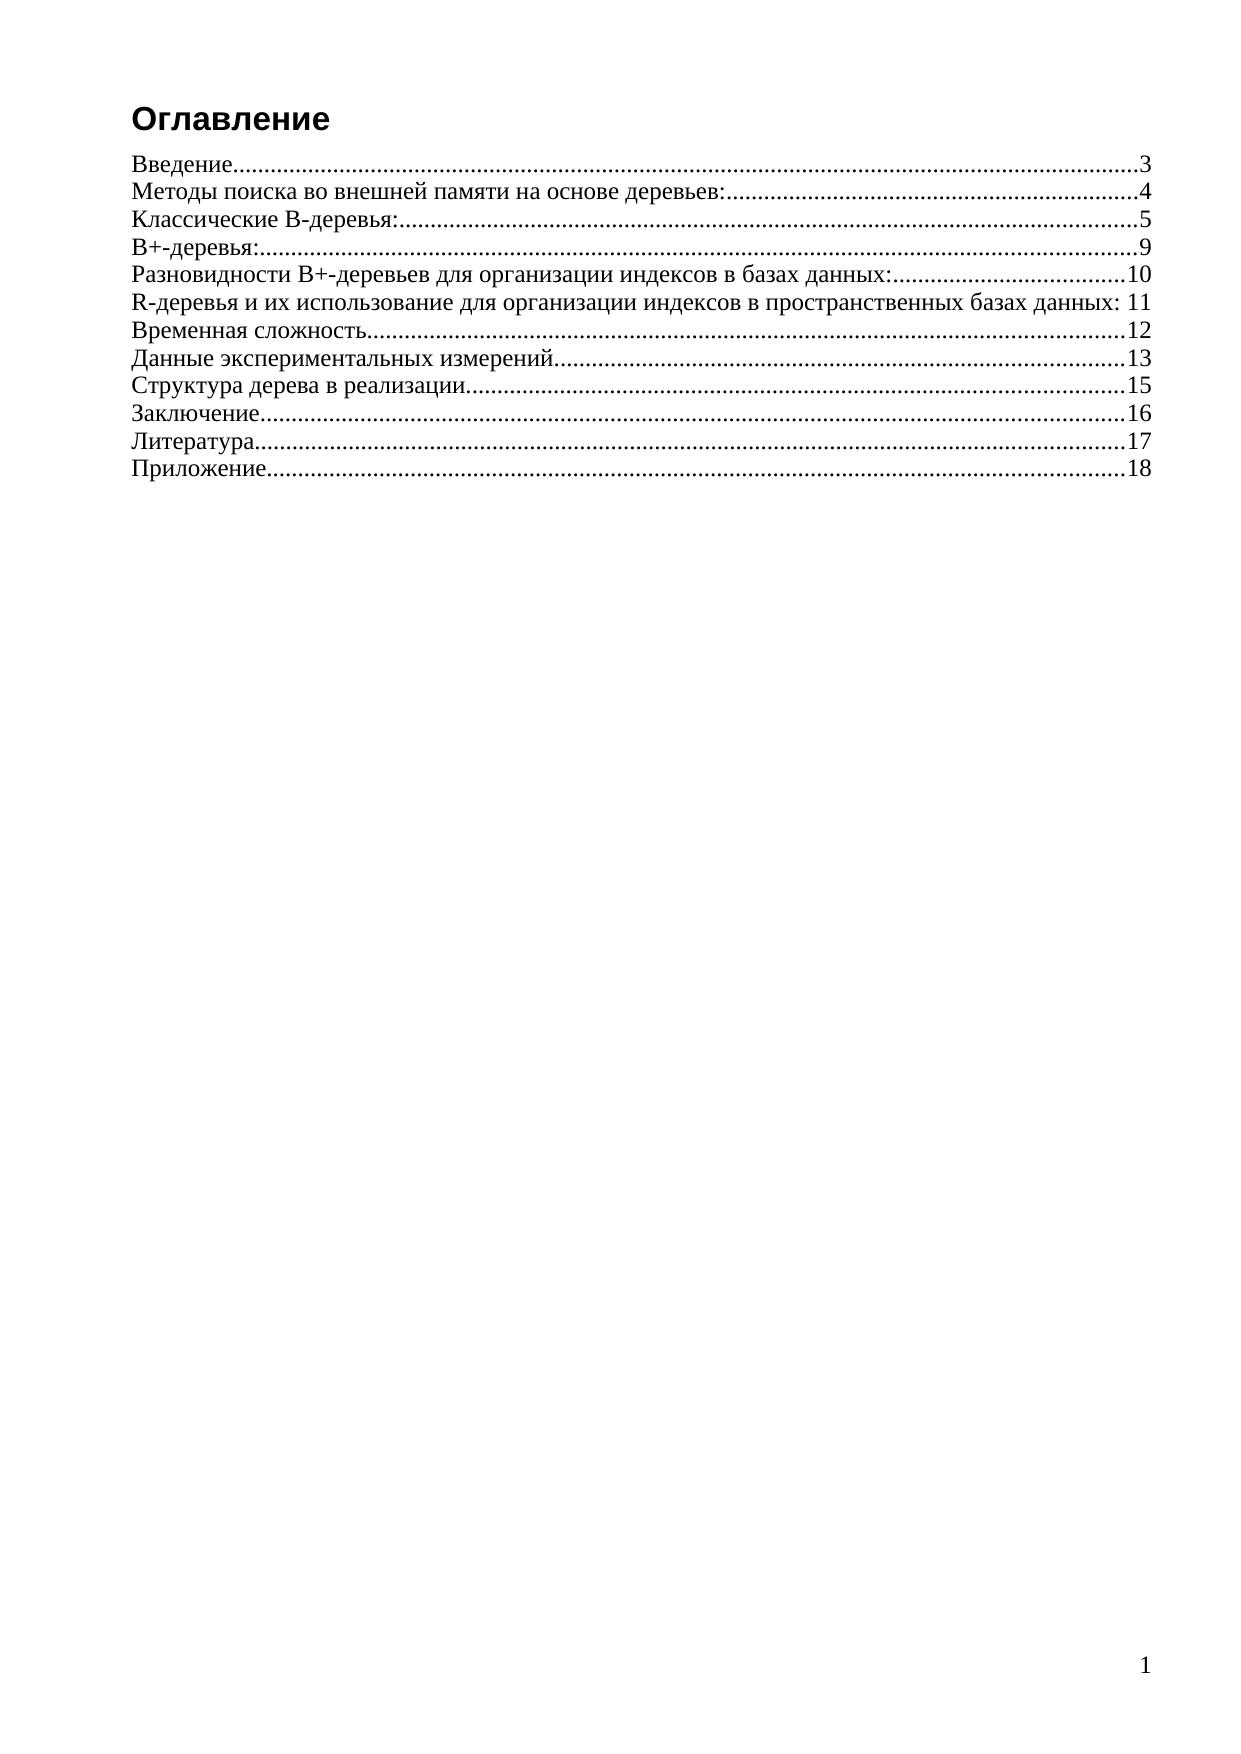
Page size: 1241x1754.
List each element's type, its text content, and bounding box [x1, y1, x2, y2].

subtitle Оглавление [131, 100, 1152, 137]
text Литература 17 [131, 427, 1152, 454]
text Структура дерева в реализации. 15 [131, 371, 1152, 399]
text Временная сложность. 12 [131, 316, 1152, 344]
text Заключение 16 [131, 399, 1152, 427]
text Классические B-деревья: 5 [131, 205, 1152, 233]
text R-деревья и их использование для организации индексов в пространственных базах данных: 11 [131, 288, 1152, 316]
text Введение. 3 [131, 150, 1152, 177]
text Приложение 18 [131, 454, 1152, 482]
text Данные экспериментальных измерений. 13 [131, 344, 1152, 371]
text Методы поиска во внешней памяти на основе деревьев: 4 [131, 177, 1152, 205]
text B+-деревья: 9 [131, 233, 1152, 261]
text Разновидности B+-деревьев для организации индексов в базах данных: 10 [131, 261, 1152, 288]
